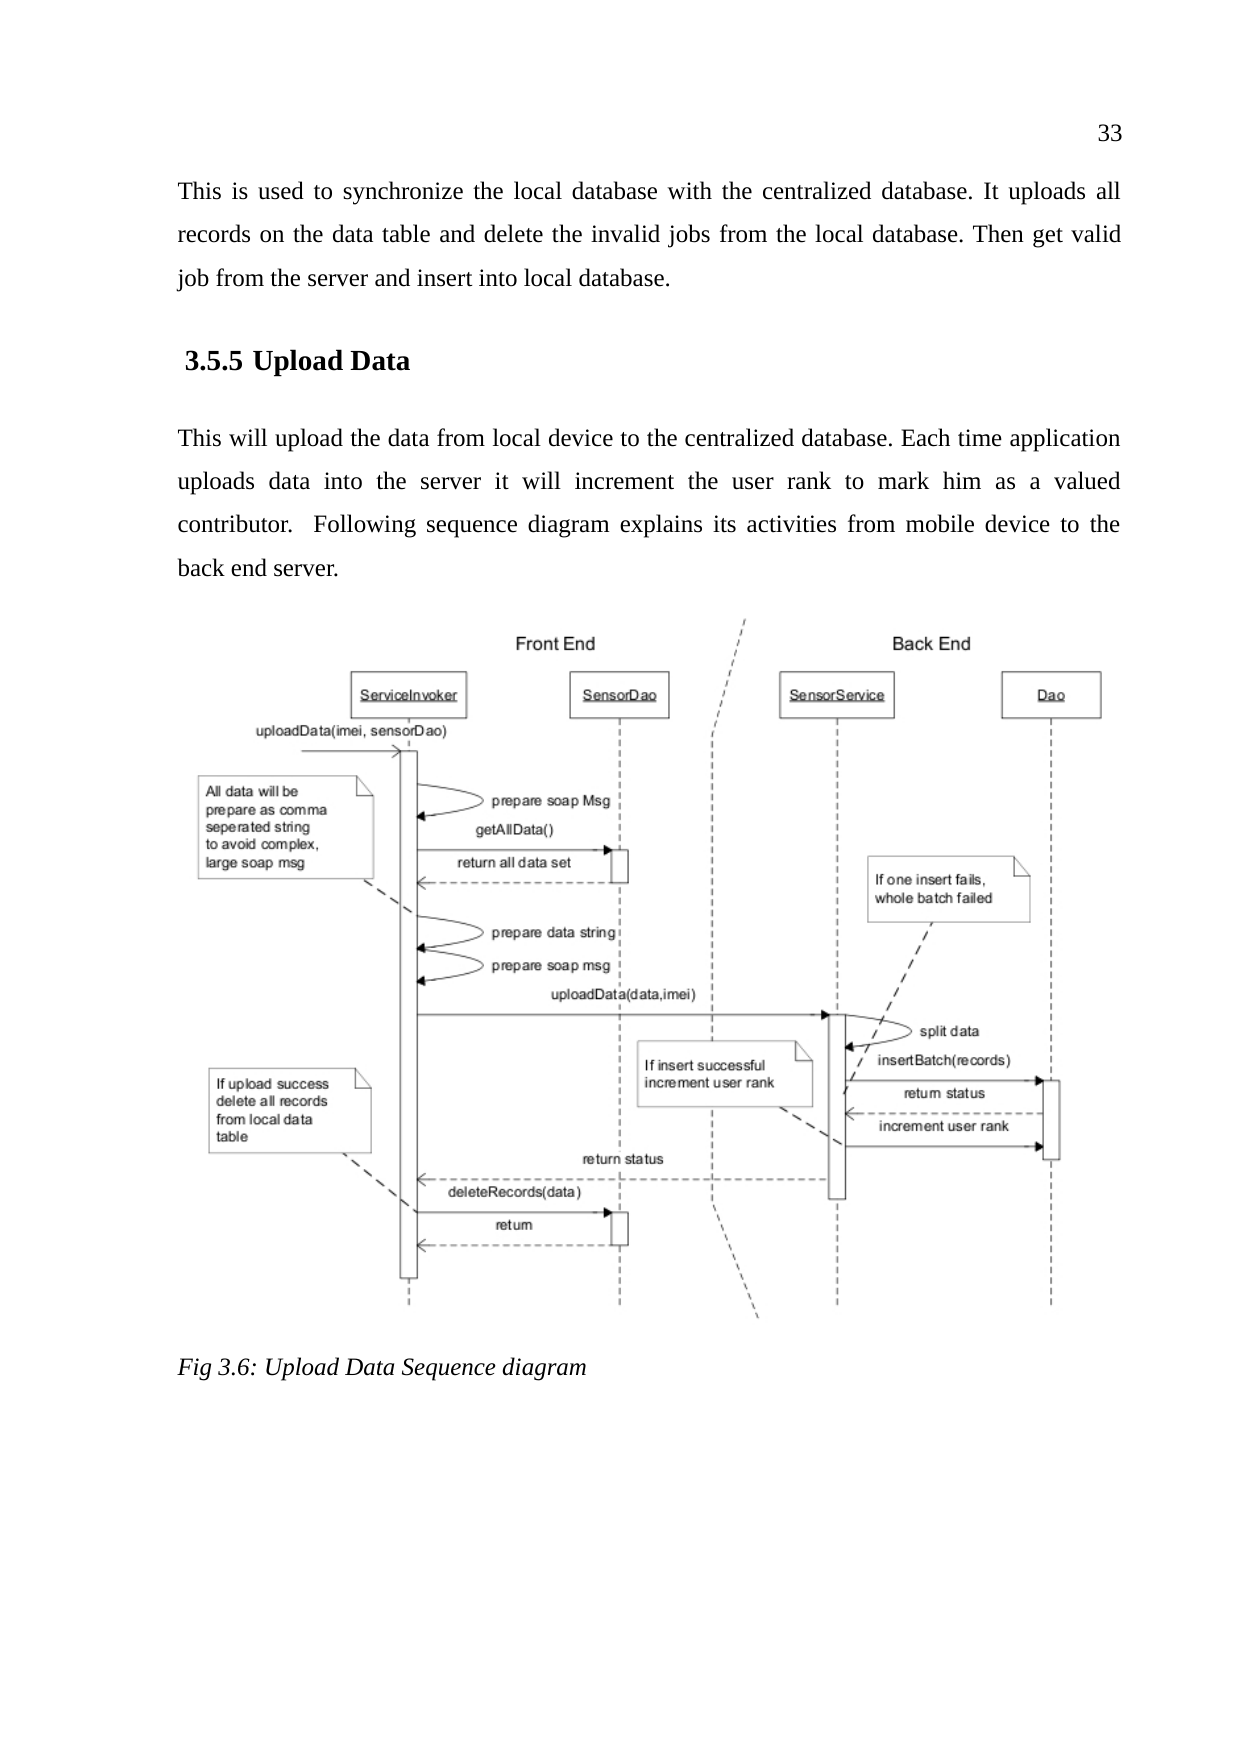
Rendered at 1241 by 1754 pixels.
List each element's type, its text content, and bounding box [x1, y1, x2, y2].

picture [177, 608, 1123, 1338]
subtitle Upload Data [177, 343, 1122, 377]
text Fig 3.6: Upload Data Sequence diagram [177, 1338, 1122, 1381]
text This is used to synchronize the local database with the centralized database. It uploads all records on the data table and delete the invalid jobs from the local database. Then get valid job from the server and insert into local database. [177, 176, 1122, 291]
text This will upload the data from local device to the centralized database. Each time application uploads data into the server it will increment the user rank to mark him as a valued contributor. Following sequence diagram explains its activities from mobile device to the back end server. [177, 423, 1122, 581]
